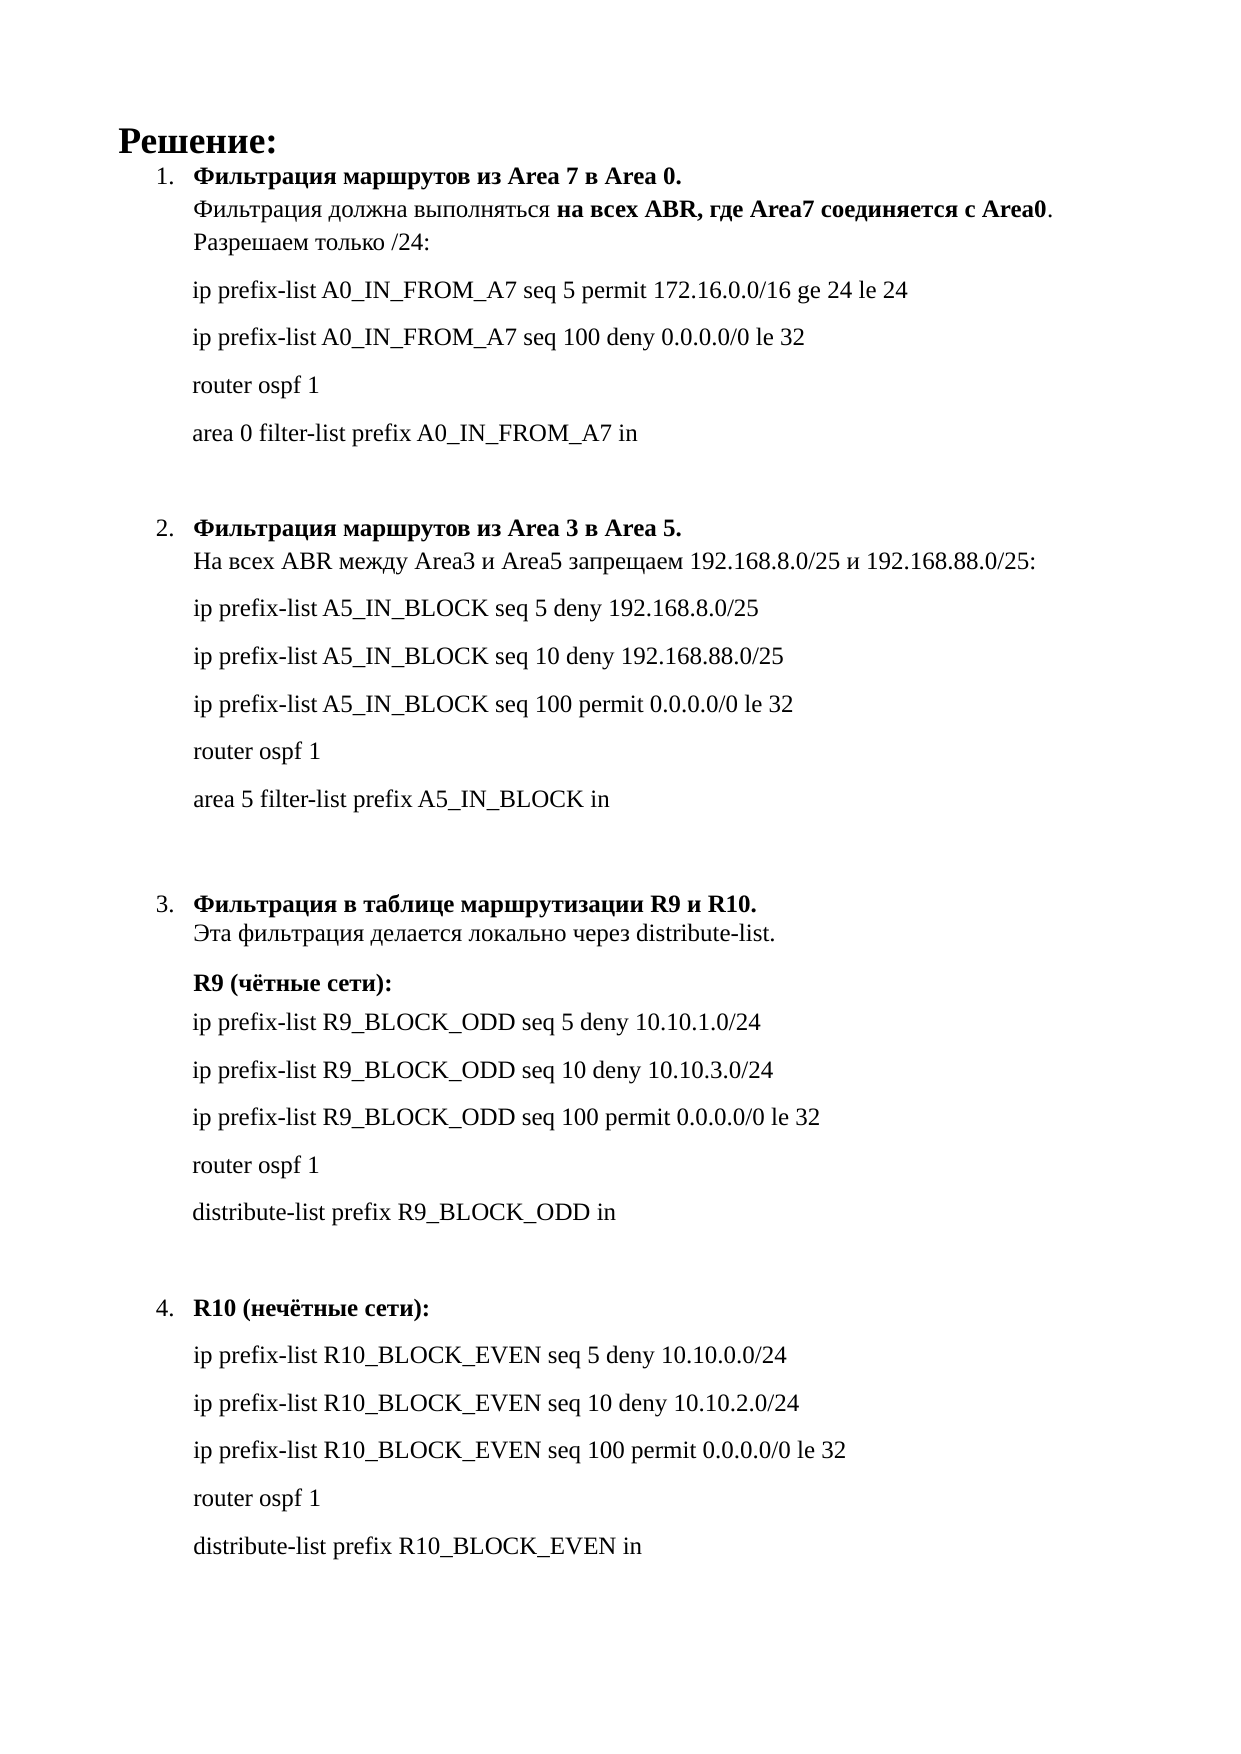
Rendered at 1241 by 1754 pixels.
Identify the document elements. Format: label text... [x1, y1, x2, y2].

list Фильтрация маршрутов из Area 7 в Area 0. Фильтрация должна выполняться на всех ABR, где Area7 соединяется с Area0. Разрешаем только /24: [156, 161, 1122, 256]
text ip prefix-list A0_IN_FROM_A7 seq 5 permit 172.16.0.0/16 ge 24 le 24 [118, 275, 1122, 304]
list Фильтрация в таблице маршрутизации R9 и R10. Эта фильтрация делается локально через distribute-list. [156, 889, 1122, 947]
list R10 (нечётные сети): [156, 1293, 1122, 1321]
text router ospf 1 [193, 1483, 1122, 1512]
text ip prefix-list R9_BLOCK_ODD seq 5 deny 10.10.1.0/24 [118, 1007, 1122, 1036]
text distribute-list prefix R9_BLOCK_ODD in [118, 1197, 1122, 1226]
text distribute-list prefix R10_BLOCK_EVEN in [193, 1531, 1122, 1559]
text ip prefix-list A5_IN_BLOCK seq 5 deny 192.168.8.0/25 [193, 593, 1122, 622]
text ip prefix-list R10_BLOCK_EVEN seq 100 permit 0.0.0.0/0 le 32 [193, 1436, 1122, 1464]
text router ospf 1 [193, 736, 1122, 765]
text area 0 filter-list prefix A0_IN_FROM_A7 in [118, 418, 1122, 446]
text router ospf 1 [118, 370, 1122, 399]
list Фильтрация маршрутов из Area 3 в Area 5. На всех ABR между Area3 и Area5 запрещаем 192.168.8.0/25 и 192.168.88.0/25: [156, 513, 1122, 575]
subtitle Решение: [118, 118, 1122, 161]
text ip prefix-list A5_IN_BLOCK seq 100 permit 0.0.0.0/0 le 32 [193, 689, 1122, 717]
text area 5 filter-list prefix A5_IN_BLOCK in [193, 784, 1122, 813]
text ip prefix-list R10_BLOCK_EVEN seq 10 deny 10.10.2.0/24 [193, 1388, 1122, 1417]
text ip prefix-list R9_BLOCK_ODD seq 10 deny 10.10.3.0/24 [118, 1055, 1122, 1083]
text ip prefix-list A0_IN_FROM_A7 seq 100 deny 0.0.0.0/0 le 32 [118, 322, 1122, 351]
text R9 (чётные сети): [193, 968, 1122, 997]
text ip prefix-list A5_IN_BLOCK seq 10 deny 192.168.88.0/25 [193, 641, 1122, 670]
text ip prefix-list R10_BLOCK_EVEN seq 5 deny 10.10.0.0/24 [193, 1340, 1122, 1369]
text ip prefix-list R9_BLOCK_ODD seq 100 permit 0.0.0.0/0 le 32 [118, 1102, 1122, 1131]
text router ospf 1 [118, 1150, 1122, 1179]
